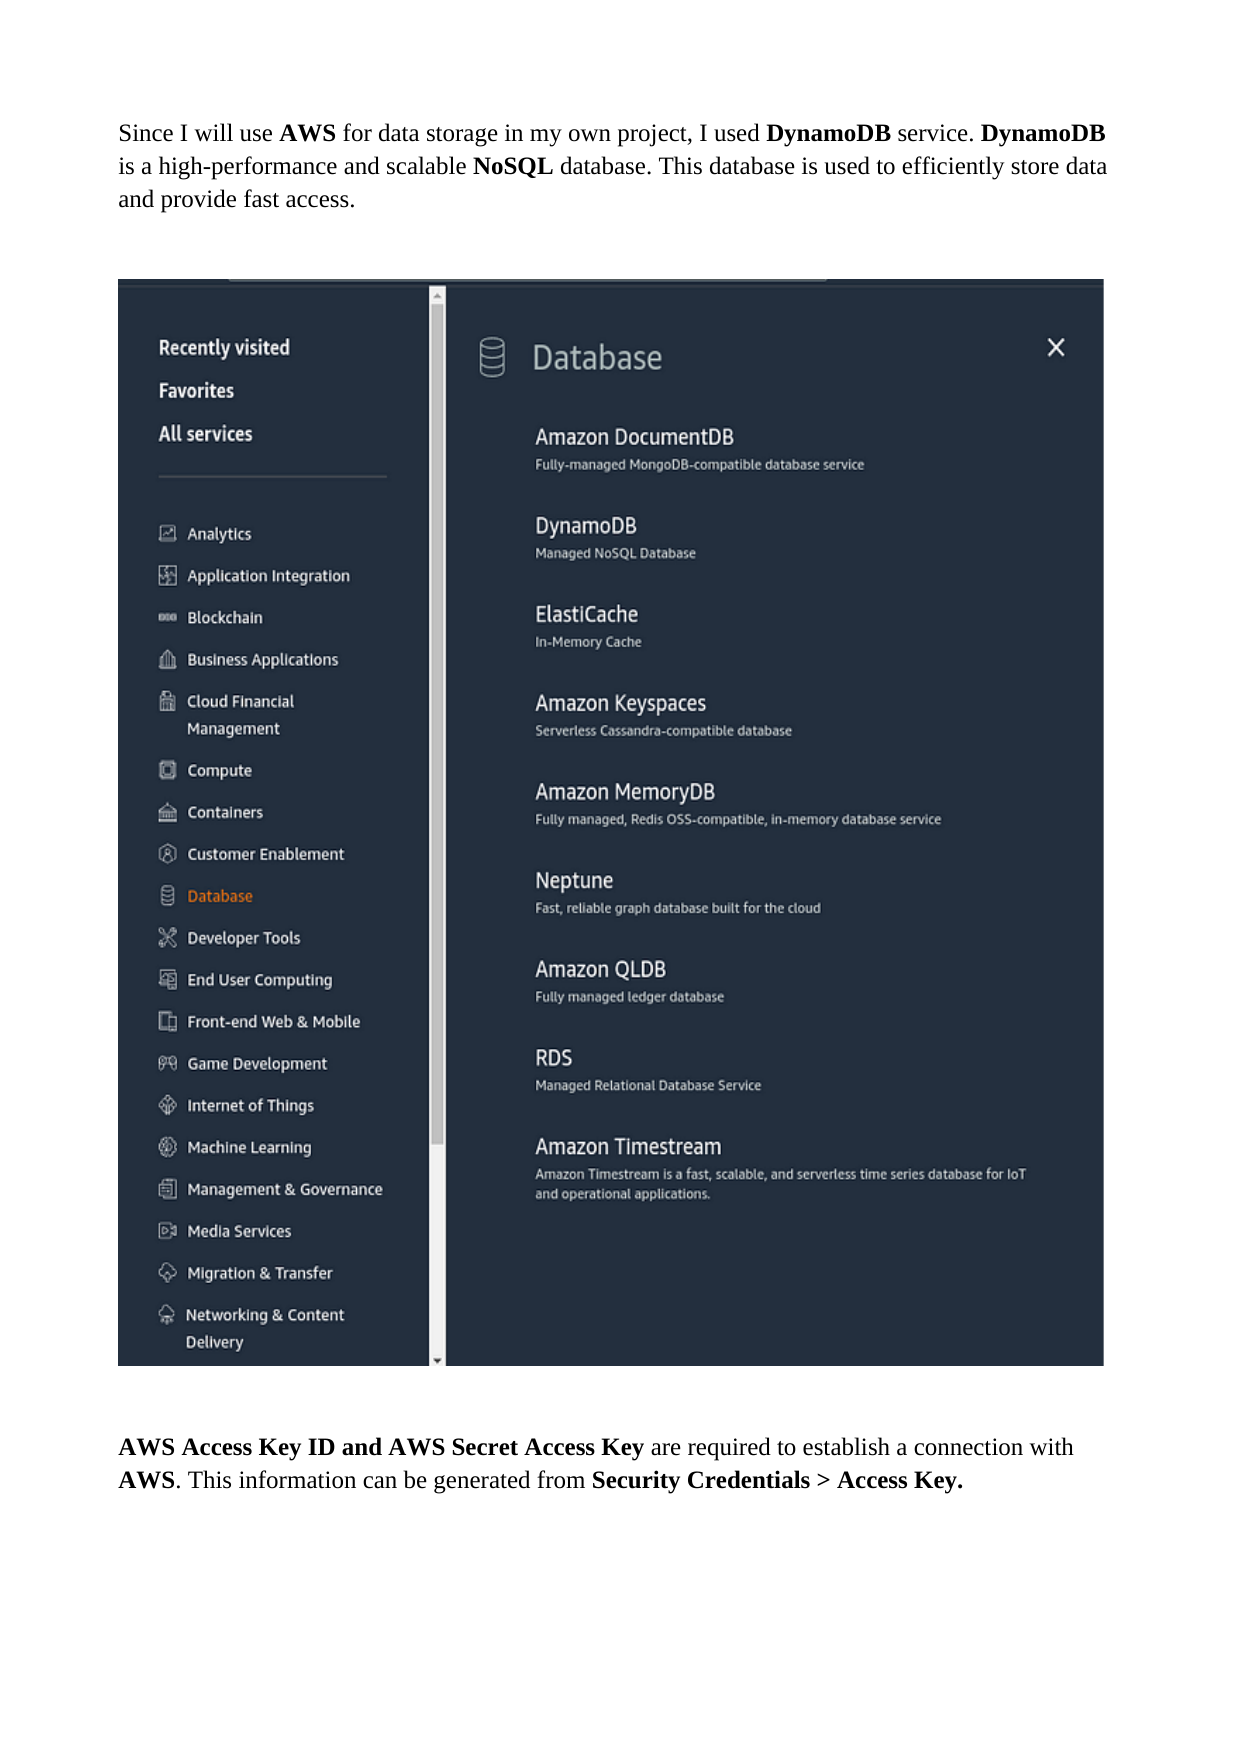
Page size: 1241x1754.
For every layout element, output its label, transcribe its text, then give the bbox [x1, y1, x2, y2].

text AWS Access Key ID and AWS Secret Access Key are required to establish a connection with AWS. This information can be generated from Security Credentials > Access Key. [118, 1432, 1122, 1493]
text Since I will use AWS for data storage in my own project, I used DynamoDB service. DynamoDB is a high-performance and scalable NoSQL database. This database is used to efficiently store data and provide fast access. [118, 118, 1122, 213]
picture [118, 279, 1104, 1366]
